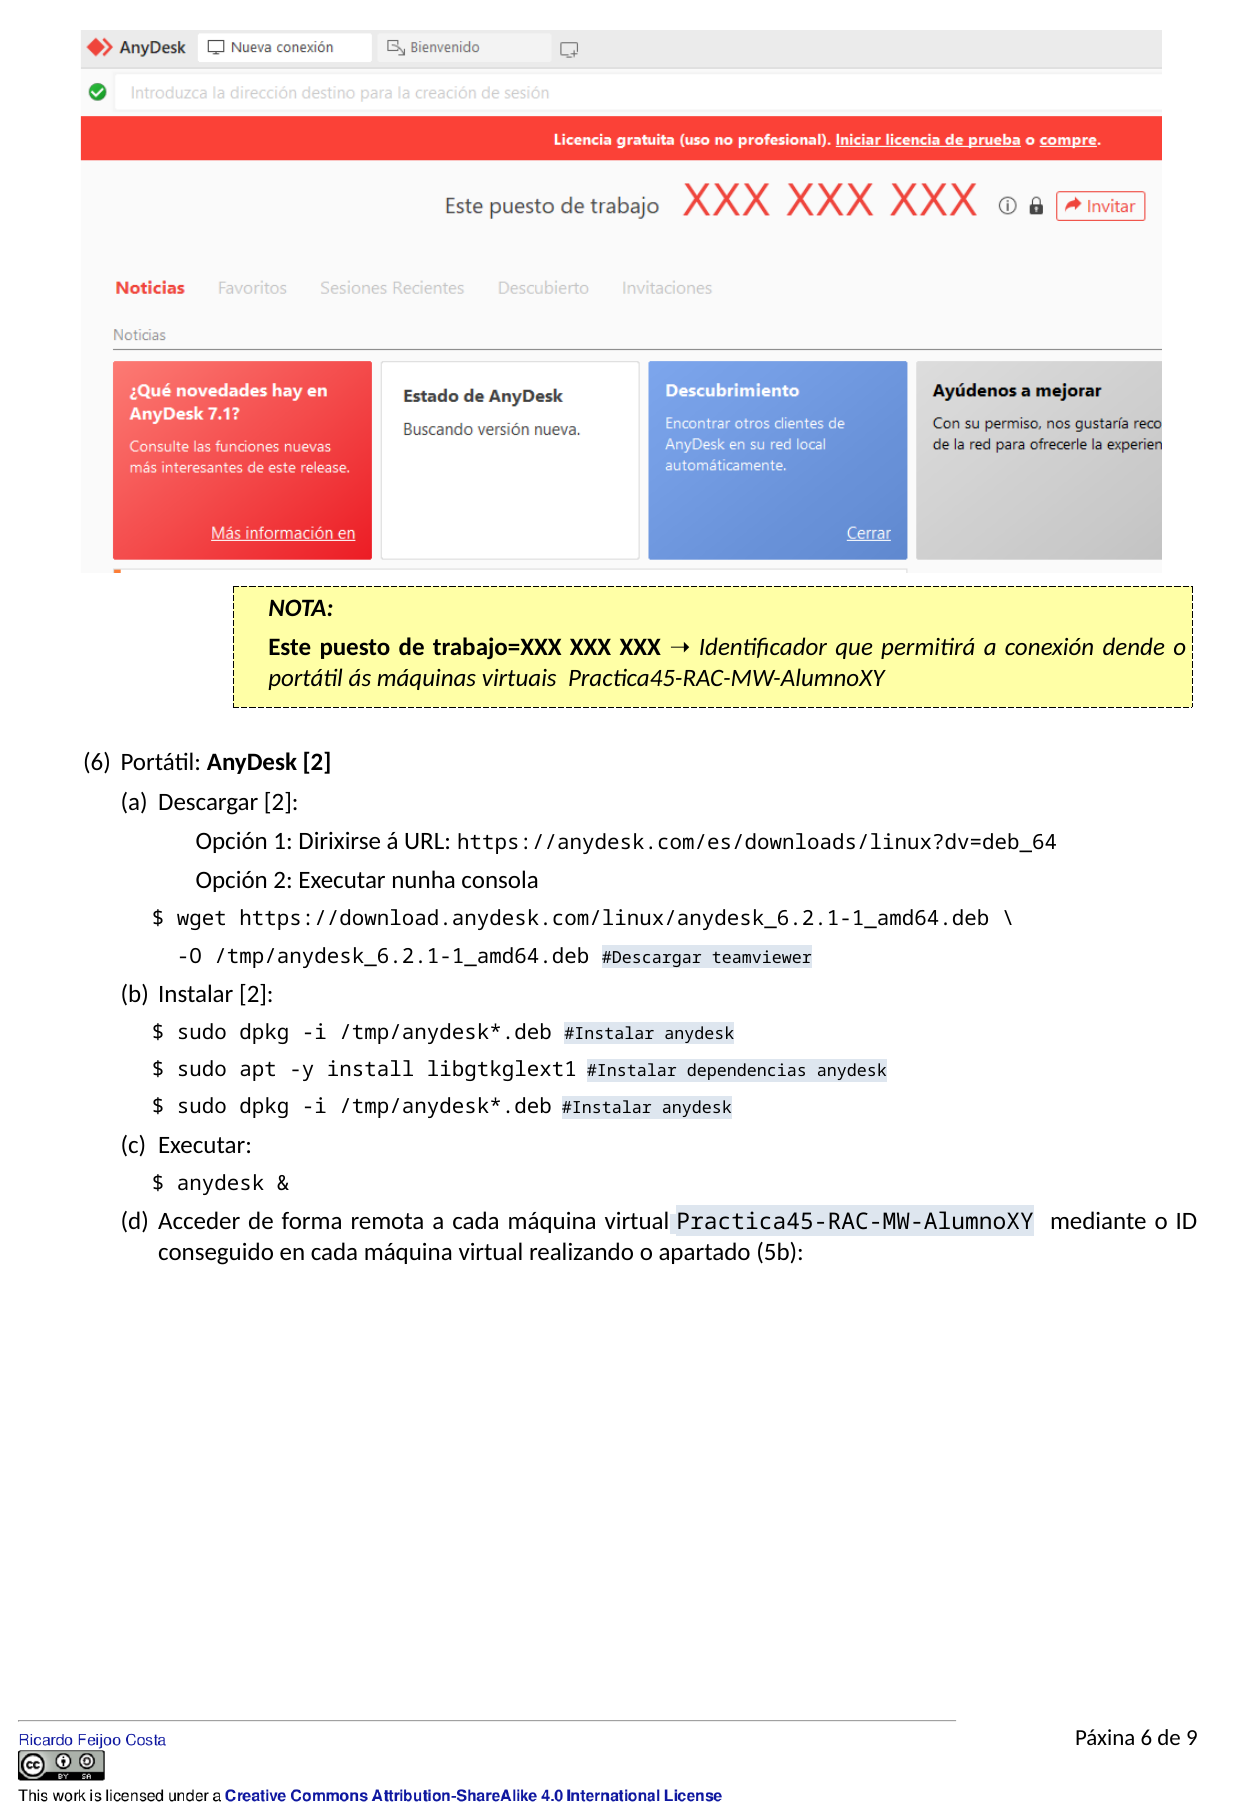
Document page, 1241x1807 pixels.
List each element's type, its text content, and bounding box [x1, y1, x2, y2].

list Portátil: AnyDesk [2] [83, 746, 1197, 777]
list Acceder de forma remota a cada máquina virtual Practica45-RAC-MW-AlumnoXY mediante o ID conseguido en cada máquina virtual realizando o apartado (5b): [120, 1205, 1197, 1267]
table_header NOTA: Este puesto de trabajo=XXX XXX XXX ➝ Identificador que permitirá a conexión dende o portátil ás máquinas virtuais Practica45-RAC-MW-AlumnoXY [233, 586, 1192, 707]
list $ sudo dpkg -i /tmp/anydesk*.deb #Instalar anydesk [116, 1017, 1197, 1046]
picture [80, 30, 1162, 573]
list Descargar [2]: [120, 786, 1197, 816]
picture [8, 1715, 957, 1806]
list $ anydesk & [116, 1168, 1197, 1196]
list Opción 1: Dirixirse á URL: https://anydesk.com/es/downloads/linux?dv=deb_64 [158, 825, 1197, 856]
list -O /tmp/anydesk_6.2.1-1_amd64.deb #Descargar teamviewer [116, 941, 1197, 969]
list $ sudo apt -y install libgtkglext1 #Instalar dependencias anydesk [116, 1054, 1197, 1083]
list Instalar [2]: [120, 978, 1197, 1008]
list $ sudo dpkg -i /tmp/anydesk*.deb #Instalar anydesk [116, 1092, 1197, 1120]
list Executar: [120, 1129, 1197, 1159]
list $ wget https://download.anydesk.com/linux/anydesk_6.2.1-1_amd64.deb \ [116, 903, 1197, 932]
list Opción 2: Executar nunha consola [158, 864, 1197, 895]
